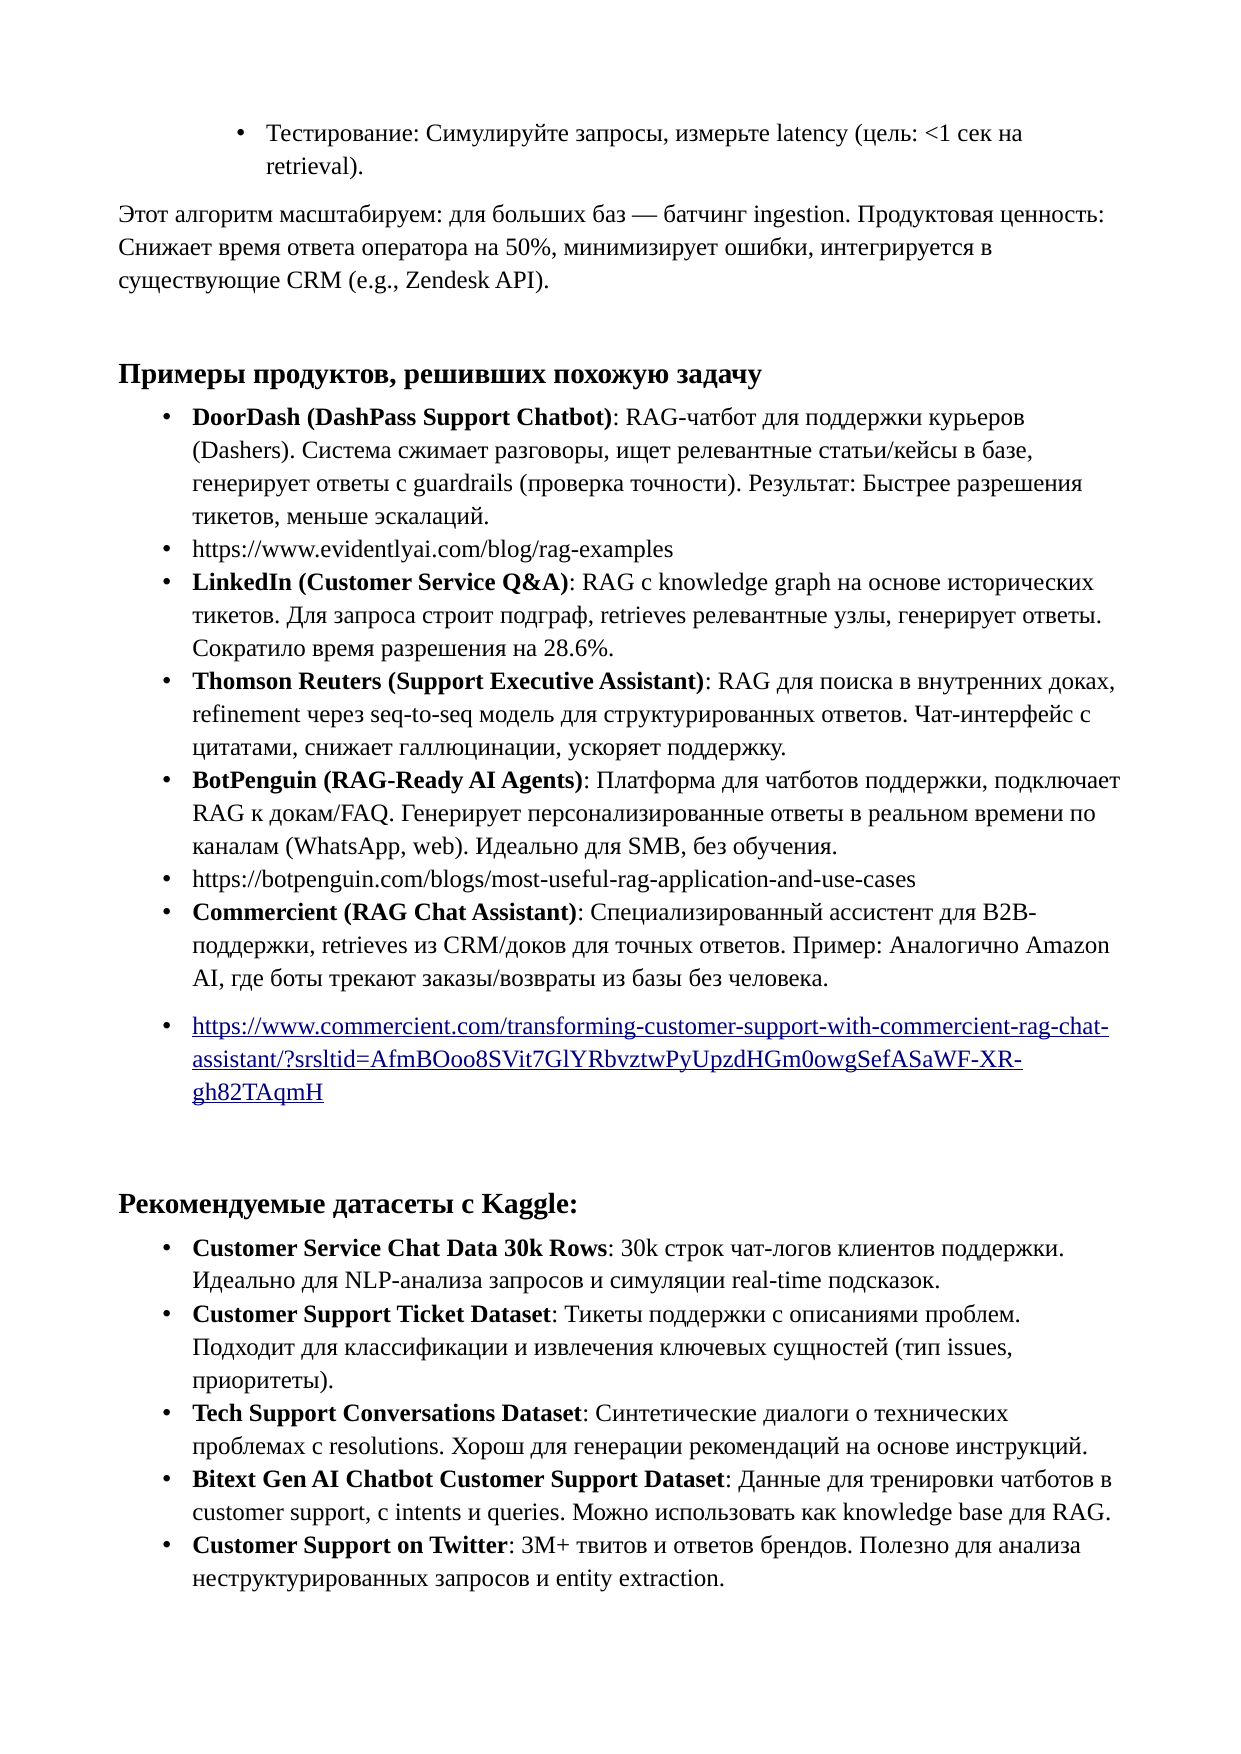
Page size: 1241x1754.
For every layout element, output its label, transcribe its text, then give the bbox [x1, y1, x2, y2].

list Customer Support Ticket Dataset: Тикеты поддержки с описаниями проблем. Подходит для классификации и извлечения ключевых сущностей (тип issues, приоритеты). [162, 1299, 1122, 1393]
subtitle Примеры продуктов, решивших похожую задачу [118, 356, 1122, 389]
list https://www.commercient.com/transforming-customer-support-with-commercient-rag-chat-assistant/?srsltid=AfmBOoo8SVit7GlYRbvztwPyUpzdHGm0owgSefASaWF-XR-gh82TAqmH [162, 1011, 1122, 1106]
list Bitext Gen AI Chatbot Customer Support Dataset: Данные для тренировки чатботов в customer support, с intents и queries. Можно использовать как knowledge base для RAG. [162, 1464, 1122, 1526]
list Tech Support Conversations Dataset: Синтетические диалоги о технических проблемах с resolutions. Хорош для генерации рекомендаций на основе инструкций. [162, 1398, 1122, 1459]
subtitle Рекомендуемые датасеты с Kaggle: [118, 1187, 1122, 1220]
list DoorDash (DashPass Support Chatbot): RAG-чатбот для поддержки курьеров (Dashers). Система сжимает разговоры, ищет релевантные статьи/кейсы в базе, генерирует ответы с guardrails (проверка точности). Результат: Быстрее разрешения тикетов, меньше эскалаций. [162, 402, 1122, 529]
list Тестирование: Симулируйте запросы, измерьте latency (цель: <1 сек на retrieval). [236, 118, 1122, 180]
list Customer Service Chat Data 30k Rows: 30k строк чат-логов клиентов поддержки. Идеально для NLP-анализа запросов и симуляции real-time подсказок. [162, 1233, 1122, 1294]
list Customer Support on Twitter: 3M+ твитов и ответов брендов. Полезно для анализа неструктурированных запросов и entity extraction. [162, 1530, 1122, 1592]
list BotPenguin (RAG-Ready AI Agents): Платформа для чатботов поддержки, подключает RAG к докам/FAQ. Генерирует персонализированные ответы в реальном времени по каналам (WhatsApp, web). Идеально для SMB, без обучения. [162, 765, 1122, 860]
list LinkedIn (Customer Service Q&A): RAG с knowledge graph на основе исторических тикетов. Для запроса строит подграф, retrieves релевантные узлы, генерирует ответы. Сократило время разрешения на 28.6%. [162, 567, 1122, 662]
list Thomson Reuters (Support Executive Assistant): RAG для поиска в внутренних доках, refinement через seq-to-seq модель для структурированных ответов. Чат-интерфейс с цитатами, снижает галлюцинации, ускоряет поддержку. [162, 666, 1122, 761]
list https://www.evidentlyai.com/blog/rag-examples [162, 534, 1122, 563]
text Этот алгоритм масштабируем: для больших баз — батчинг ingestion. Продуктовая ценность: Снижает время ответа оператора на 50%, минимизирует ошибки, интегрируется в существующие CRM (e.g., Zendesk API). [118, 199, 1122, 293]
list https://botpenguin.com/blogs/most-useful-rag-application-and-use-cases [162, 864, 1122, 893]
list Commercient (RAG Chat Assistant): Специализированный ассистент для B2B-поддержки, retrieves из CRM/доков для точных ответов. Пример: Аналогично Amazon AI, где боты трекают заказы/возвраты из базы без человека. [162, 897, 1122, 992]
